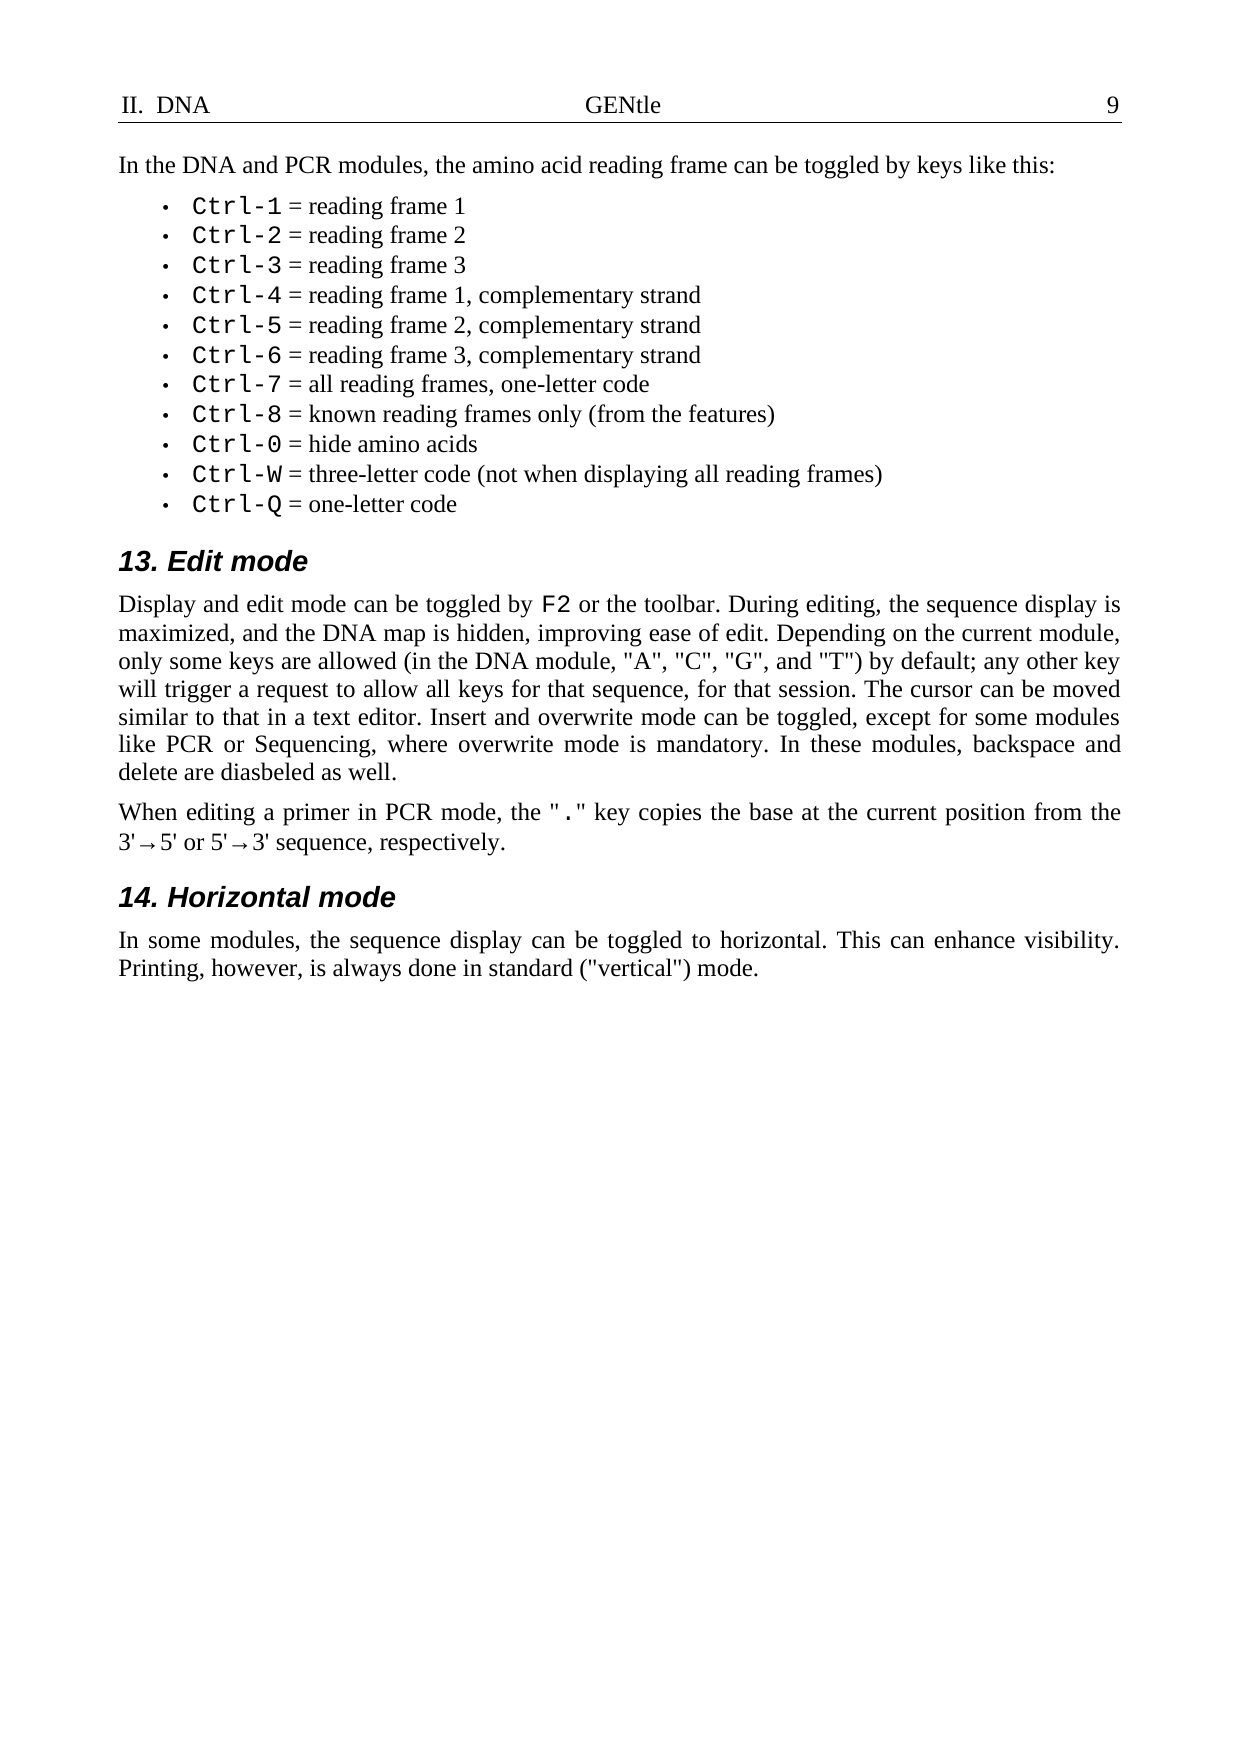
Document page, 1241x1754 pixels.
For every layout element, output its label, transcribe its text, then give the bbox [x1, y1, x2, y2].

text In the DNA and PCR modules, the amino acid reading frame can be toggled by keys like this: [118, 152, 1122, 179]
list Ctrl-6 = reading frame 3, complementary strand [162, 341, 1122, 371]
list Ctrl-Q = one-letter code [162, 490, 1122, 519]
list Ctrl-0 = hide amino acids [162, 430, 1122, 460]
list Ctrl-1 = reading frame 1 [162, 192, 1122, 222]
list Ctrl-8 = known reading frames only (from the features) [162, 400, 1122, 430]
list Ctrl-7 = all reading frames, one-letter code [162, 371, 1122, 400]
subtitle Edit mode [118, 544, 1122, 577]
list Ctrl-W = three-letter code (not when displaying all reading frames) [162, 460, 1122, 490]
text In some modules, the sequence display can be toggled to horizontal. This can enhance visibility. Printing, however, is always done in standard ("vertical") mode. [118, 926, 1122, 981]
list Ctrl-5 = reading frame 2, complementary strand [162, 311, 1122, 341]
list Ctrl-2 = reading frame 2 [162, 222, 1122, 251]
text Display and edit mode can be toggled by F2 or the toolbar. During editing, the sequence display is maximized, and the DNA map is hidden, improving ease of edit. Depending on the current module, only some keys are allowed (in the DNA module, "A", "C", "G", and "T") by default; any other key will trigger a request to allow all keys for that sequence, for that session. The cursor can be moved similar to that in a text editor. Insert and overwrite mode can be toggled, except for some modules like PCR or Sequencing, where overwrite mode is mandatory. In these modules, backspace and delete are diasbeled as well. [118, 590, 1122, 786]
subtitle Horizontal mode [118, 881, 1122, 913]
text When editing a primer in PCR mode, the "." key copies the base at the current position from the 3'→5' or 5'→3' sequence, respectively. [118, 798, 1122, 856]
list Ctrl-3 = reading frame 3 [162, 251, 1122, 281]
list Ctrl-4 = reading frame 1, complementary strand [162, 281, 1122, 311]
